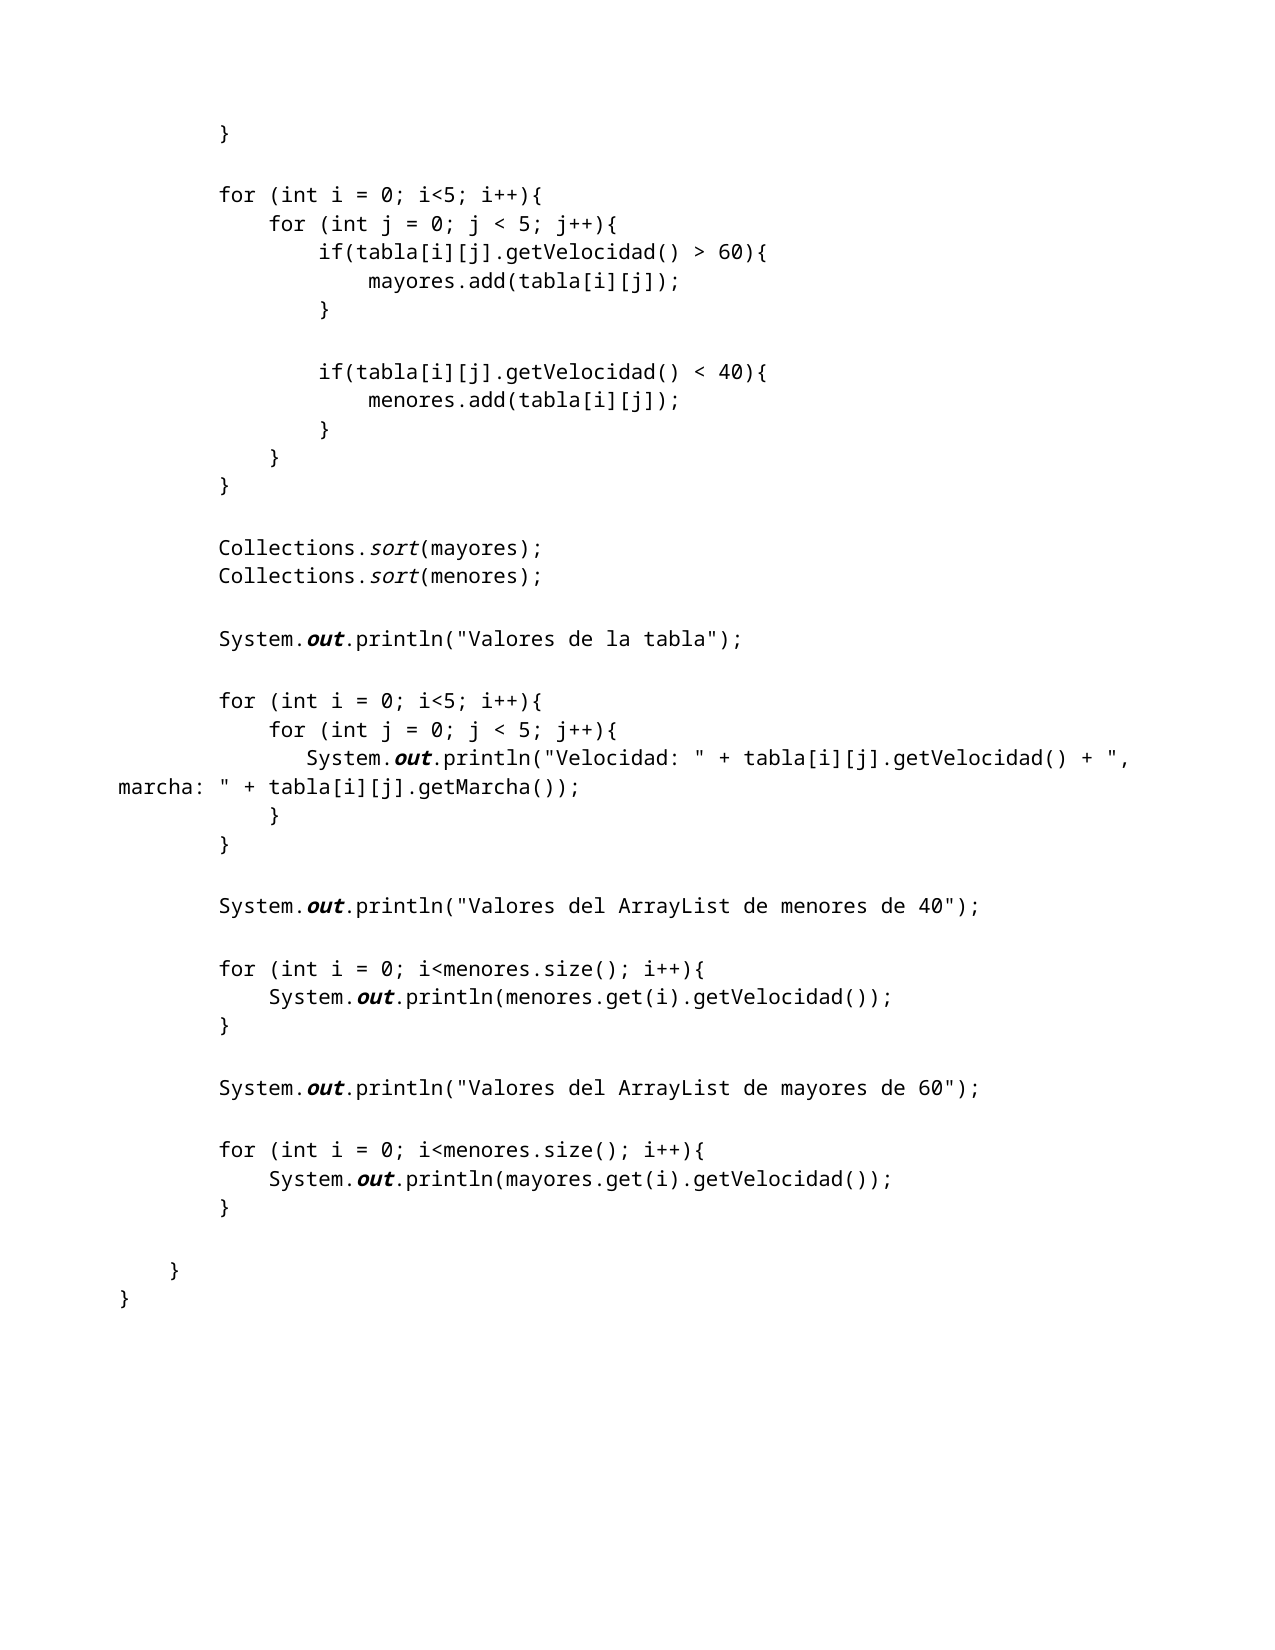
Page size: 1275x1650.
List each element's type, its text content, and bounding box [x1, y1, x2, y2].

text } for (int i = 0; i<5; i++){ for (int j = 0; j < 5; j++){ if(tabla[i][j].getVelocidad() > 60){ mayores.add(tabla[i][j]); } if(tabla[i][j].getVelocidad() < 40){ menores.add(tabla[i][j]); } } } Collections.sort(mayores); Collections.sort(menores); System.out.println("Valores de la tabla"); for (int i = 0; i<5; i++){ for (int j = 0; j < 5; j++){ System.out.println("Velocidad: " + tabla[i][j].getVelocidad() + ", marcha: " + tabla[i][j].getMarcha()); } } System.out.println("Valores del ArrayList de menores de 40"); for (int i = 0; i<menores.size(); i++){ System.out.println(menores.get(i).getVelocidad()); } System.out.println("Valores del ArrayList de mayores de 60"); for (int i = 0; i<menores.size(); i++){ System.out.println(mayores.get(i).getVelocidad()); } } } [118, 118, 1157, 1312]
